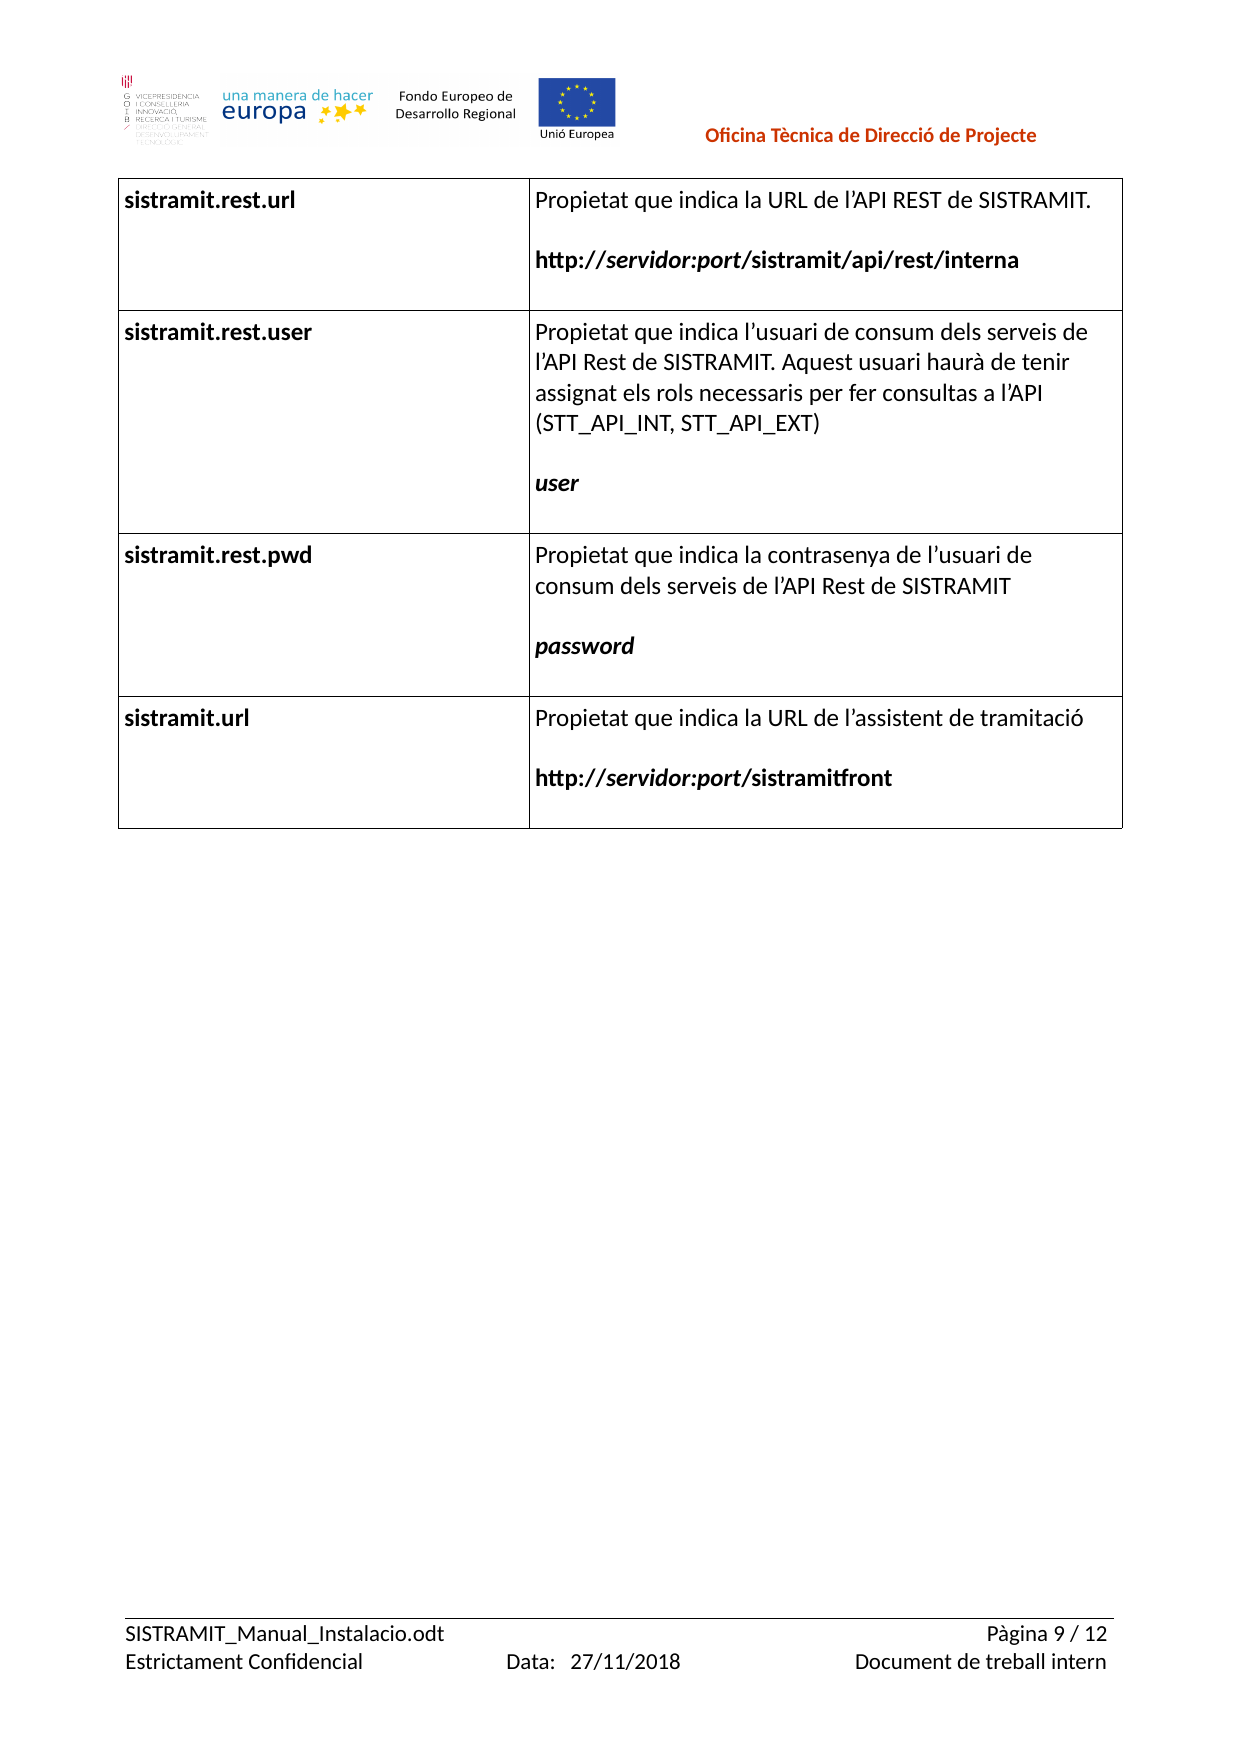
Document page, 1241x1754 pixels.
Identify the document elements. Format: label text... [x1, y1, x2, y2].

picture [219, 73, 621, 147]
table_cell sistramit.url [119, 697, 529, 828]
table_cell sistramit.rest.url [119, 179, 529, 310]
table_cell Propietat que indica l’usuari de consum dels serveis de l’API Rest de SISTRAMIT. Aquest usuari haurà de tenir assignat els rols necessaris per fer consultas a l’API (STT_API_INT, STT_API_EXT) user [530, 311, 1122, 533]
table_cell sistramit.rest.user [119, 311, 529, 533]
picture [118, 73, 213, 147]
table_cell Propietat que indica la contrasenya de l’usuari de consum dels serveis de l’API Rest de SISTRAMIT password [530, 534, 1122, 696]
table_cell sistramit.rest.pwd [119, 534, 529, 696]
table_cell Propietat que indica la URL de l’assistent de tramitació http://servidor:port/sistramitfront [530, 697, 1122, 828]
table_cell Propietat que indica la URL de l’API REST de SISTRAMIT. http://servidor:port/sistramit/api/rest/interna [530, 179, 1122, 310]
